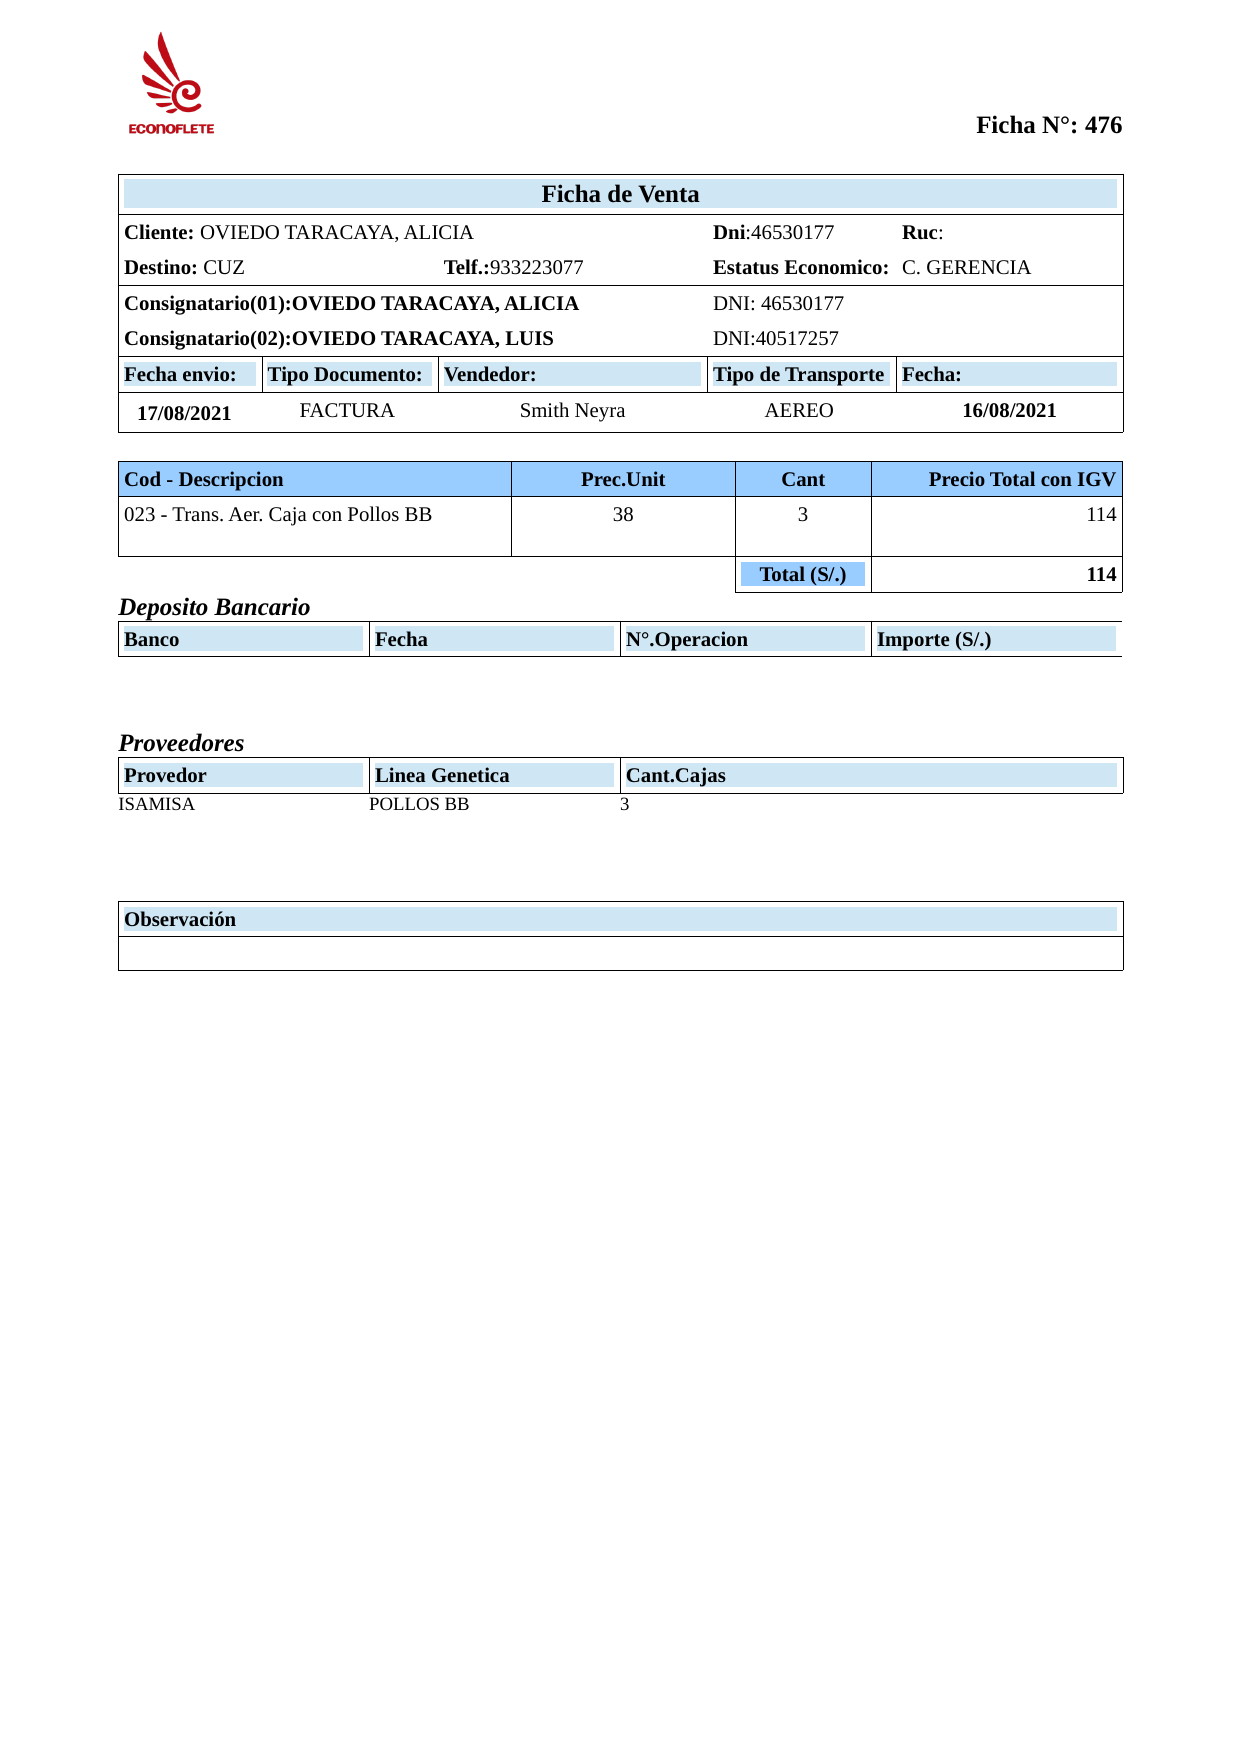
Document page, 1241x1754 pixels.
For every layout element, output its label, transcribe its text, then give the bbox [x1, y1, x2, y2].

table_cell [369, 657, 620, 680]
picture [118, 31, 225, 134]
table_cell 3 [736, 497, 871, 556]
table_cell [118, 836, 369, 858]
table_cell 17/08/2021 [119, 393, 262, 432]
table_cell Total (S/.) [736, 557, 871, 592]
table_cell Tipo Documento: [263, 357, 438, 392]
table_cell Cliente: OVIEDO TARACAYA, ALICIA [119, 215, 707, 249]
table_cell Consignatario(01):OVIEDO TARACAYA, ALICIA [119, 286, 707, 321]
table_cell [620, 680, 871, 704]
table_header Observación [119, 902, 1123, 936]
table_cell [118, 879, 369, 901]
table_header N°.Operacion [621, 622, 871, 656]
table_cell [620, 858, 1123, 879]
text Proveedores [118, 728, 1122, 757]
table_cell [369, 815, 620, 836]
table_cell Tipo de Transporte [708, 357, 896, 392]
table_cell Destino: CUZ [119, 249, 438, 285]
table_cell [369, 879, 620, 901]
table_cell [369, 680, 620, 704]
table_cell [119, 937, 1123, 969]
table_header Importe (S/.) [872, 622, 1122, 656]
table_cell Estatus Economico: [707, 249, 896, 285]
table_cell ISAMISA [118, 794, 369, 814]
table_cell DNI: 46530177 [707, 286, 1123, 321]
table_cell [118, 657, 369, 680]
table_cell Smith Neyra [438, 393, 707, 432]
table_header Ficha de Venta [119, 175, 1123, 214]
table_cell C. GERENCIA [896, 249, 1123, 285]
table_cell [118, 557, 511, 592]
table_cell Dni:46530177 [707, 215, 896, 249]
table_cell DNI:40517257 [707, 321, 1123, 356]
text Deposito Bancario [118, 592, 1122, 621]
table_cell POLLOS BB [369, 794, 620, 814]
table_cell 114 [872, 497, 1122, 556]
table_cell [620, 836, 1123, 858]
table_cell FACTURA [262, 393, 438, 432]
table_cell 38 [512, 497, 735, 556]
table_cell 16/08/2021 [896, 393, 1123, 432]
table_cell [369, 705, 620, 728]
table_cell [118, 815, 369, 836]
table_cell 114 [872, 557, 1122, 592]
table_cell [369, 858, 620, 879]
table_cell Vendedor: [439, 357, 707, 392]
table_header Linea Genetica [370, 758, 620, 793]
table_header Provedor [119, 758, 369, 793]
table_cell [118, 858, 369, 879]
table_cell [871, 680, 1122, 704]
table_cell AEREO [707, 393, 896, 432]
table_cell [871, 705, 1122, 728]
table_cell Telf.:933223077 [438, 249, 707, 285]
table_cell Ruc: [896, 215, 1123, 249]
table_cell Fecha: [897, 357, 1123, 392]
table_cell [620, 879, 1123, 901]
table_header Banco [119, 622, 369, 656]
table_header Cant [736, 462, 871, 496]
table_cell [871, 657, 1122, 680]
table_cell [620, 815, 1123, 836]
table_header Fecha [370, 622, 620, 656]
table_header Cant.Cajas [621, 758, 1123, 793]
table_cell [511, 557, 735, 592]
table_cell 023 - Trans. Aer. Caja con Pollos BB [119, 497, 511, 556]
table_cell Consignatario(02):OVIEDO TARACAYA, LUIS [119, 321, 707, 356]
table_cell [620, 705, 871, 728]
table_cell [369, 836, 620, 858]
table_header Prec.Unit [512, 462, 735, 496]
table_cell Fecha envio: [119, 357, 262, 392]
table_header Precio Total con IGV [872, 462, 1122, 496]
table_header Cod - Descripcion [119, 462, 511, 496]
table_cell 3 [620, 794, 1123, 814]
table_cell [118, 680, 369, 704]
table_cell [118, 705, 369, 728]
table_cell [620, 657, 871, 680]
